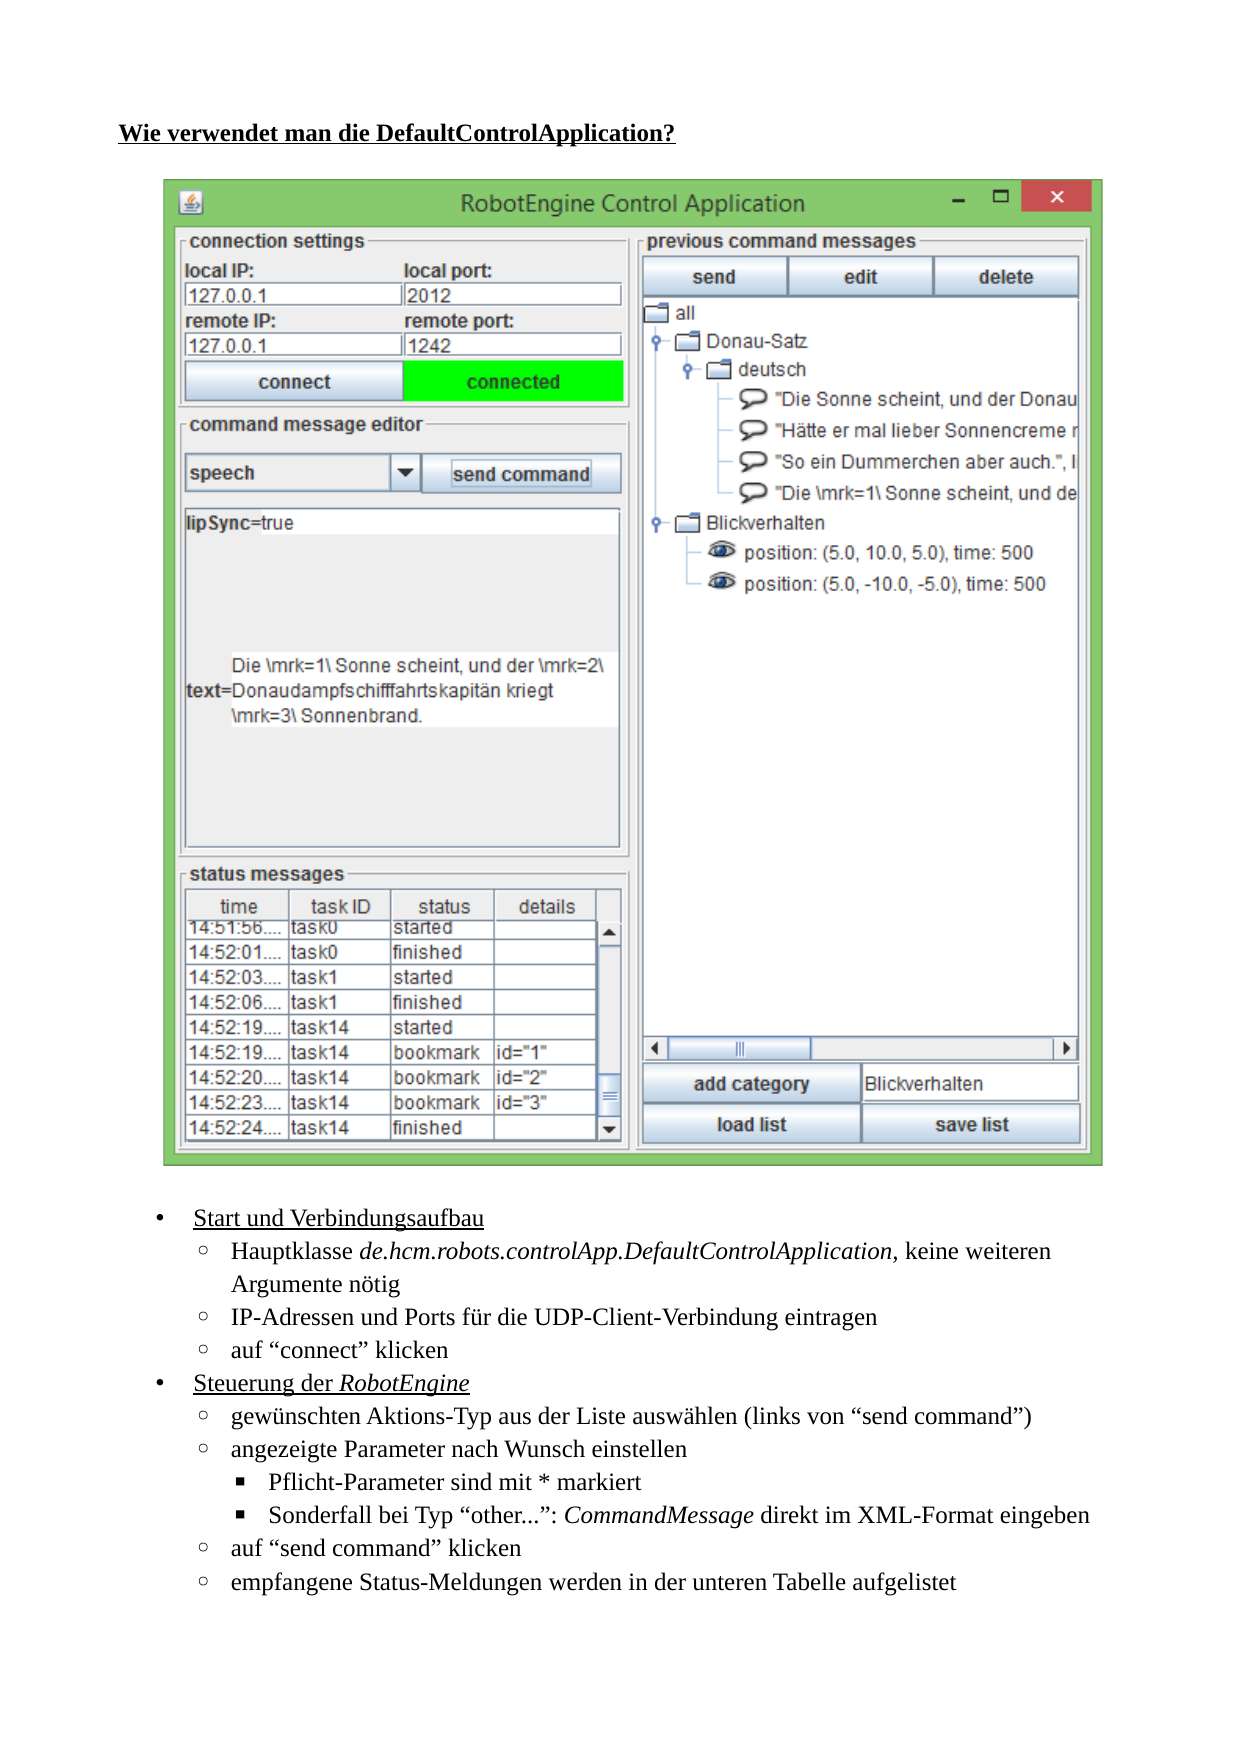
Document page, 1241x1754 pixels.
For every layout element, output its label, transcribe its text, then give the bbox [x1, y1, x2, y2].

list Sonderfall bei Typ “other...”: CommandMessage direkt im XML-Format eingeben [231, 1501, 1122, 1529]
list IP-Adressen und Ports für die UDP-Client-Verbindung eintragen [193, 1302, 1122, 1331]
list angezeigte Parameter nach Wunsch einstellen [193, 1434, 1122, 1463]
text Wie verwendet man die DefaultControlApplication? [118, 118, 1122, 147]
list gewünschten Aktions-Typ aus der Liste auswählen (links von “send command”) [193, 1401, 1122, 1430]
list Steuerung der RobotEngine [156, 1368, 1122, 1397]
list auf “send command” klicken [193, 1533, 1122, 1562]
list empfangene Status-Meldungen werden in der unteren Tabelle aufgelistet [193, 1567, 1122, 1595]
list Pflicht-Parameter sind mit * markiert [231, 1467, 1122, 1496]
list Hauptklasse de.hcm.robots.controlApp.DefaultControlApplication, keine weiteren Argumente nötig [193, 1236, 1122, 1298]
list Start und Verbindungsaufbau [156, 1203, 1122, 1232]
picture [163, 179, 1103, 1166]
list auf “connect” klicken [193, 1335, 1122, 1364]
